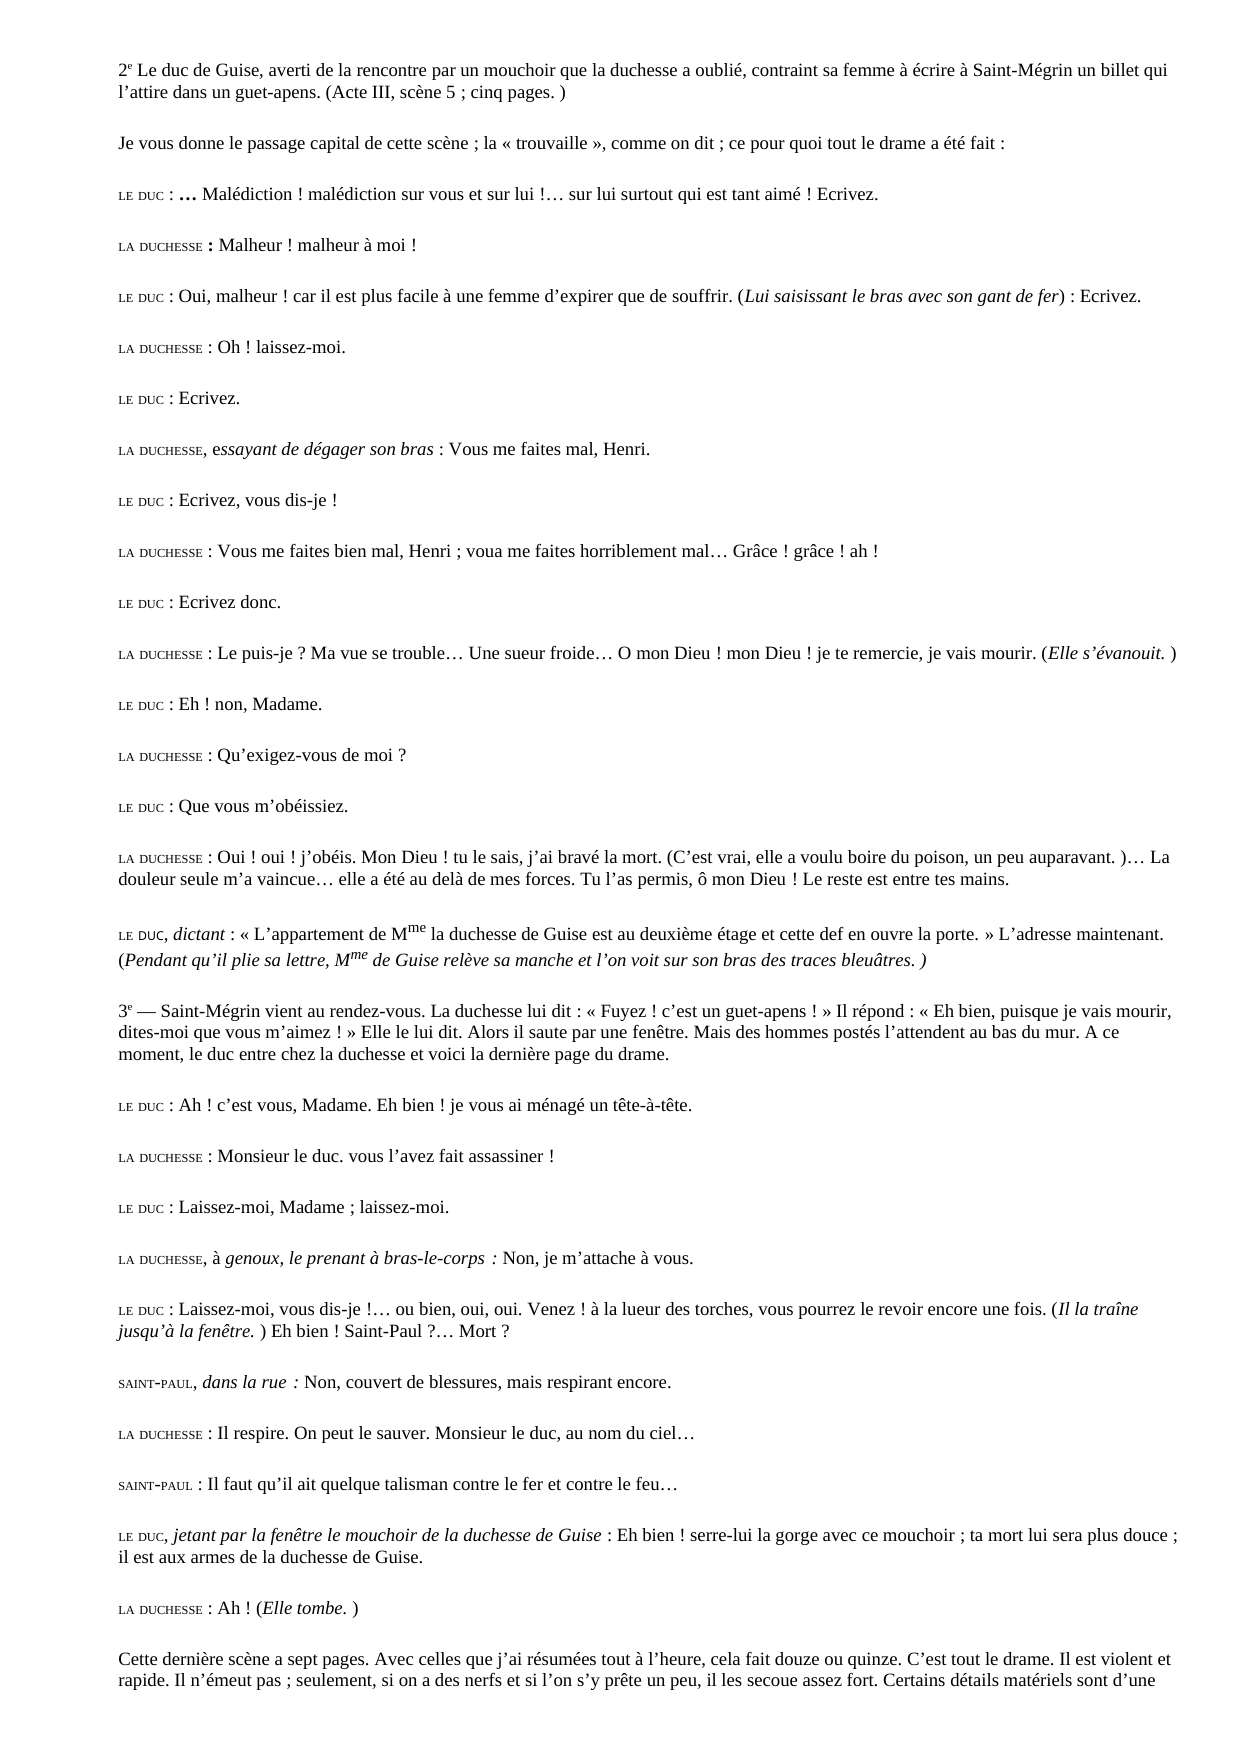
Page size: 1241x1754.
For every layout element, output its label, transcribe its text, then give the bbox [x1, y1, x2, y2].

text la duchesse : Vous me faites bien mal, Henri ; voua me faites horriblement mal… Grâce ! grâce ! ah ! [118, 540, 1181, 562]
text le duc : Ah ! c’est vous, Madame. Eh bien ! je vous ai ménagé un tête-à-tête. [118, 1094, 1181, 1116]
text la duchesse, à genoux, le prenant à bras-le-corps : Non, je m’attache à vous. [118, 1247, 1181, 1269]
text saint-paul, dans la rue : Non, couvert de blessures, mais respirant encore. [118, 1371, 1181, 1392]
text la duchesse : Oh ! laissez-moi. [118, 336, 1181, 357]
text saint-paul : Il faut qu’il ait quelque talisman contre le fer et contre le feu… [118, 1473, 1181, 1494]
text le duc, jetant par la fenêtre le mouchoir de la duchesse de Guise : Eh bien ! serre-lui la gorge avec ce mouchoir ; ta mort lui sera plus douce ; il est aux armes de la duchesse de Guise. [118, 1524, 1181, 1567]
text le duc : Ecrivez, vous dis-je ! [118, 489, 1181, 511]
text le duc, dictant : « L’appartement de Mme la duchesse de Guise est au deuxième étage et cette def en ouvre la porte. » L’adresse maintenant. (Pendant qu’il plie sa lettre, Mme de Guise relève sa manche et l’on voit sur son bras des traces bleuâtres. ) [118, 919, 1181, 970]
text le duc : … Malédiction ! malédiction sur vous et sur lui !… sur lui surtout qui est tant aimé ! Ecrivez. [118, 183, 1181, 204]
text le duc : Eh ! non, Madame. [118, 693, 1181, 715]
text le duc : Laissez-moi, Madame ; laissez-moi. [118, 1196, 1181, 1218]
text 3e — Saint-Mégrin vient au rendez-vous. La duchesse lui dit : « Fuyez ! c’est un guet-apens ! » Il répond : « Eh bien, puisque je vais mourir, dites-moi que vous m’aimez ! » Elle le lui dit. Alors il saute par une fenêtre. Mais des hommes postés l’attendent au bas du mur. A ce moment, le duc entre chez la duchesse et voici la dernière page du drame. [118, 1000, 1181, 1064]
text la duchesse : Monsieur le duc. vous l’avez fait assassiner ! [118, 1145, 1181, 1167]
text la duchesse : Oui ! oui ! j’obéis. Mon Dieu ! tu le sais, j’ai bravé la mort. (C’est vrai, elle a voulu boire du poison, un peu auparavant. )… La douleur seule m’a vaincue… elle a été au delà de mes forces. Tu l’as permis, ô mon Dieu ! Le reste est entre tes mains. [118, 846, 1181, 889]
text le duc : Que vous m’obéissiez. [118, 795, 1181, 817]
text la duchesse : Il respire. On peut le sauver. Monsieur le duc, au nom du ciel… [118, 1422, 1181, 1443]
text le duc : Laissez-moi, vous dis-je !… ou bien, oui, oui. Venez ! à la lueur des torches, vous pourrez le revoir encore une fois. (Il la traîne jusqu’à la fenêtre. ) Eh bien ! Saint-Paul ?… Mort ? [118, 1298, 1181, 1341]
text la duchesse : Ah ! (Elle tombe. ) [118, 1597, 1181, 1618]
text la duchesse, essayant de dégager son bras : Vous me faites mal, Henri. [118, 438, 1181, 459]
text Cette dernière scène a sept pages. Avec celles que j’ai résumées tout à l’heure, cela fait douze ou quinze. C’est tout le drame. Il est violent et rapide. Il n’émeut pas ; seulement, si on a des nerfs et si l’on s’y prête un peu, il les secoue assez fort. Certains détails matériels sont d’une [118, 1648, 1181, 1691]
text 2e Le duc de Guise, averti de la rencontre par un mouchoir que la duchesse a oublié, contraint sa femme à écrire à Saint-Mégrin un billet qui l’attire dans un guet-apens. (Acte III, scène 5 ; cinq pages. ) [118, 59, 1181, 102]
text Je vous donne le passage capital de cette scène ; la « trouvaille », comme on dit ; ce pour quoi tout le drame a été fait : [118, 132, 1181, 153]
text le duc : Ecrivez donc. [118, 591, 1181, 613]
text la duchesse : Qu’exigez-vous de moi ? [118, 744, 1181, 766]
text le duc : Oui, malheur ! car il est plus facile à une femme d’expirer que de souffrir. (Lui saisissant le bras avec son gant de fer) : Ecrivez. [118, 285, 1181, 306]
text le duc : Ecrivez. [118, 387, 1181, 408]
text la duchesse : Le puis-je ? Ma vue se trouble… Une sueur froide… O mon Dieu ! mon Dieu ! je te remercie, je vais mourir. (Elle s’évanouit. ) [118, 642, 1181, 664]
text la duchesse : Malheur ! malheur à moi ! [118, 234, 1181, 255]
